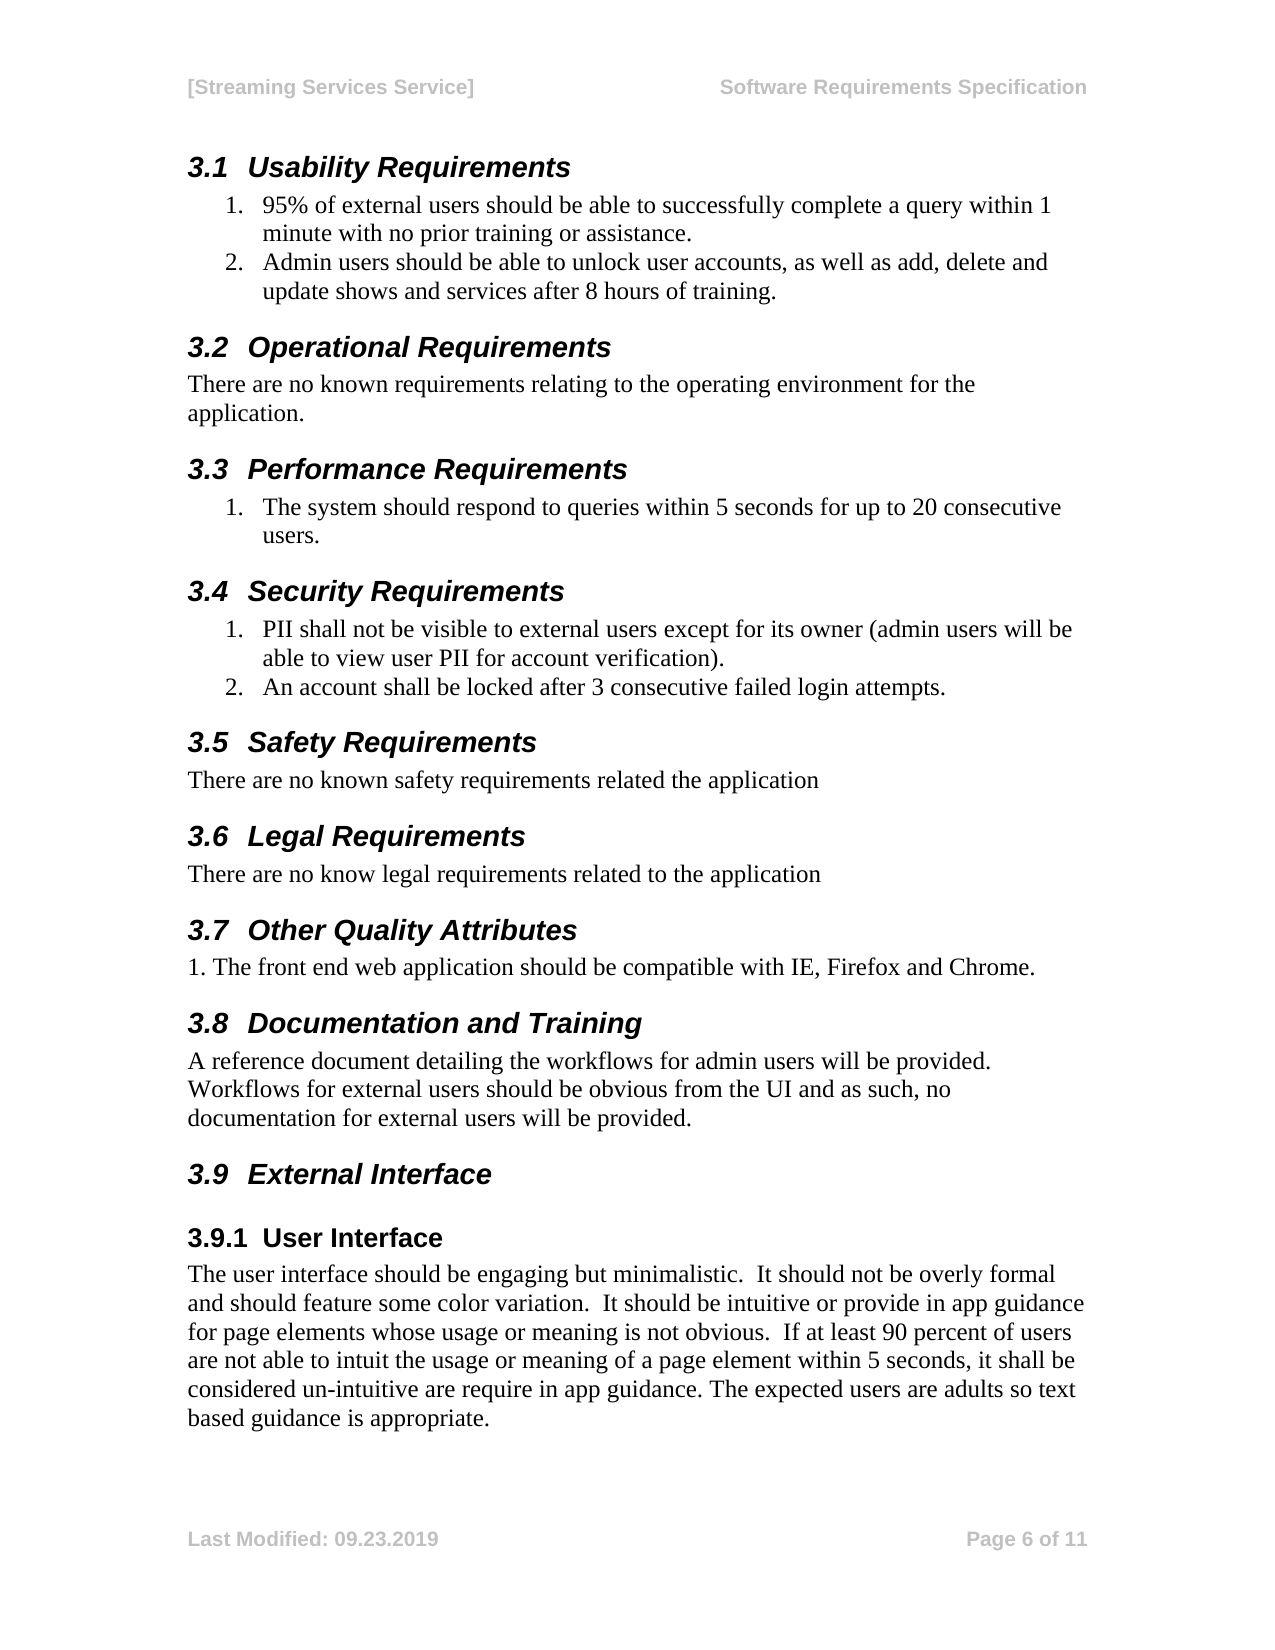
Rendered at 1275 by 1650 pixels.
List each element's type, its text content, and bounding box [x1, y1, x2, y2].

list 95% of external users should be able to successfully complete a query within 1 minute with no prior training or assistance. [225, 190, 1087, 247]
subtitle External Interface [187, 1157, 1087, 1191]
list An account shall be locked after 3 consecutive failed login attempts. [225, 672, 1087, 700]
list PII shall not be visible to external users except for its owner (admin users will be able to view user PII for account verification). [225, 614, 1087, 672]
subtitle Usability Requirements [187, 150, 1087, 183]
subtitle Security Requirements [187, 574, 1087, 608]
subtitle Safety Requirements [187, 725, 1087, 759]
text The user interface should be engaging but minimalistic. It should not be overly formal and should feature some color variation. It should be intuitive or provide in app guidance for page elements whose usage or meaning is not obvious. If at least 90 percent of users are not able to intuit the usage or meaning of a page element within 5 seconds, it shall be considered un-intuitive are require in app guidance. The expected users are adults so text based guidance is appropriate. [187, 1259, 1087, 1432]
list Admin users should be able to unlock user accounts, as well as add, delete and update shows and services after 8 hours of training. [225, 247, 1087, 305]
text There are no known requirements relating to the operating environment for the application. [187, 369, 1087, 427]
text There are no known safety requirements related the application [187, 765, 1087, 794]
text There are no know legal requirements related to the application [187, 859, 1087, 887]
subtitle Documentation and Training [187, 1006, 1087, 1039]
subtitle Performance Requirements [187, 452, 1087, 486]
text A reference document detailing the workflows for admin users will be provided. Workflows for external users should be obvious from the UI and as such, no documentation for external users will be provided. [187, 1046, 1087, 1132]
subtitle User Interface [187, 1222, 1087, 1253]
subtitle Legal Requirements [187, 819, 1087, 852]
text 1. The front end web application should be compatible with IE, Firefox and Chrome. [187, 952, 1087, 981]
subtitle Operational Requirements [187, 330, 1087, 363]
subtitle Other Quality Attributes [187, 912, 1087, 946]
list The system should respond to queries within 5 seconds for up to 20 consecutive users. [225, 492, 1087, 549]
